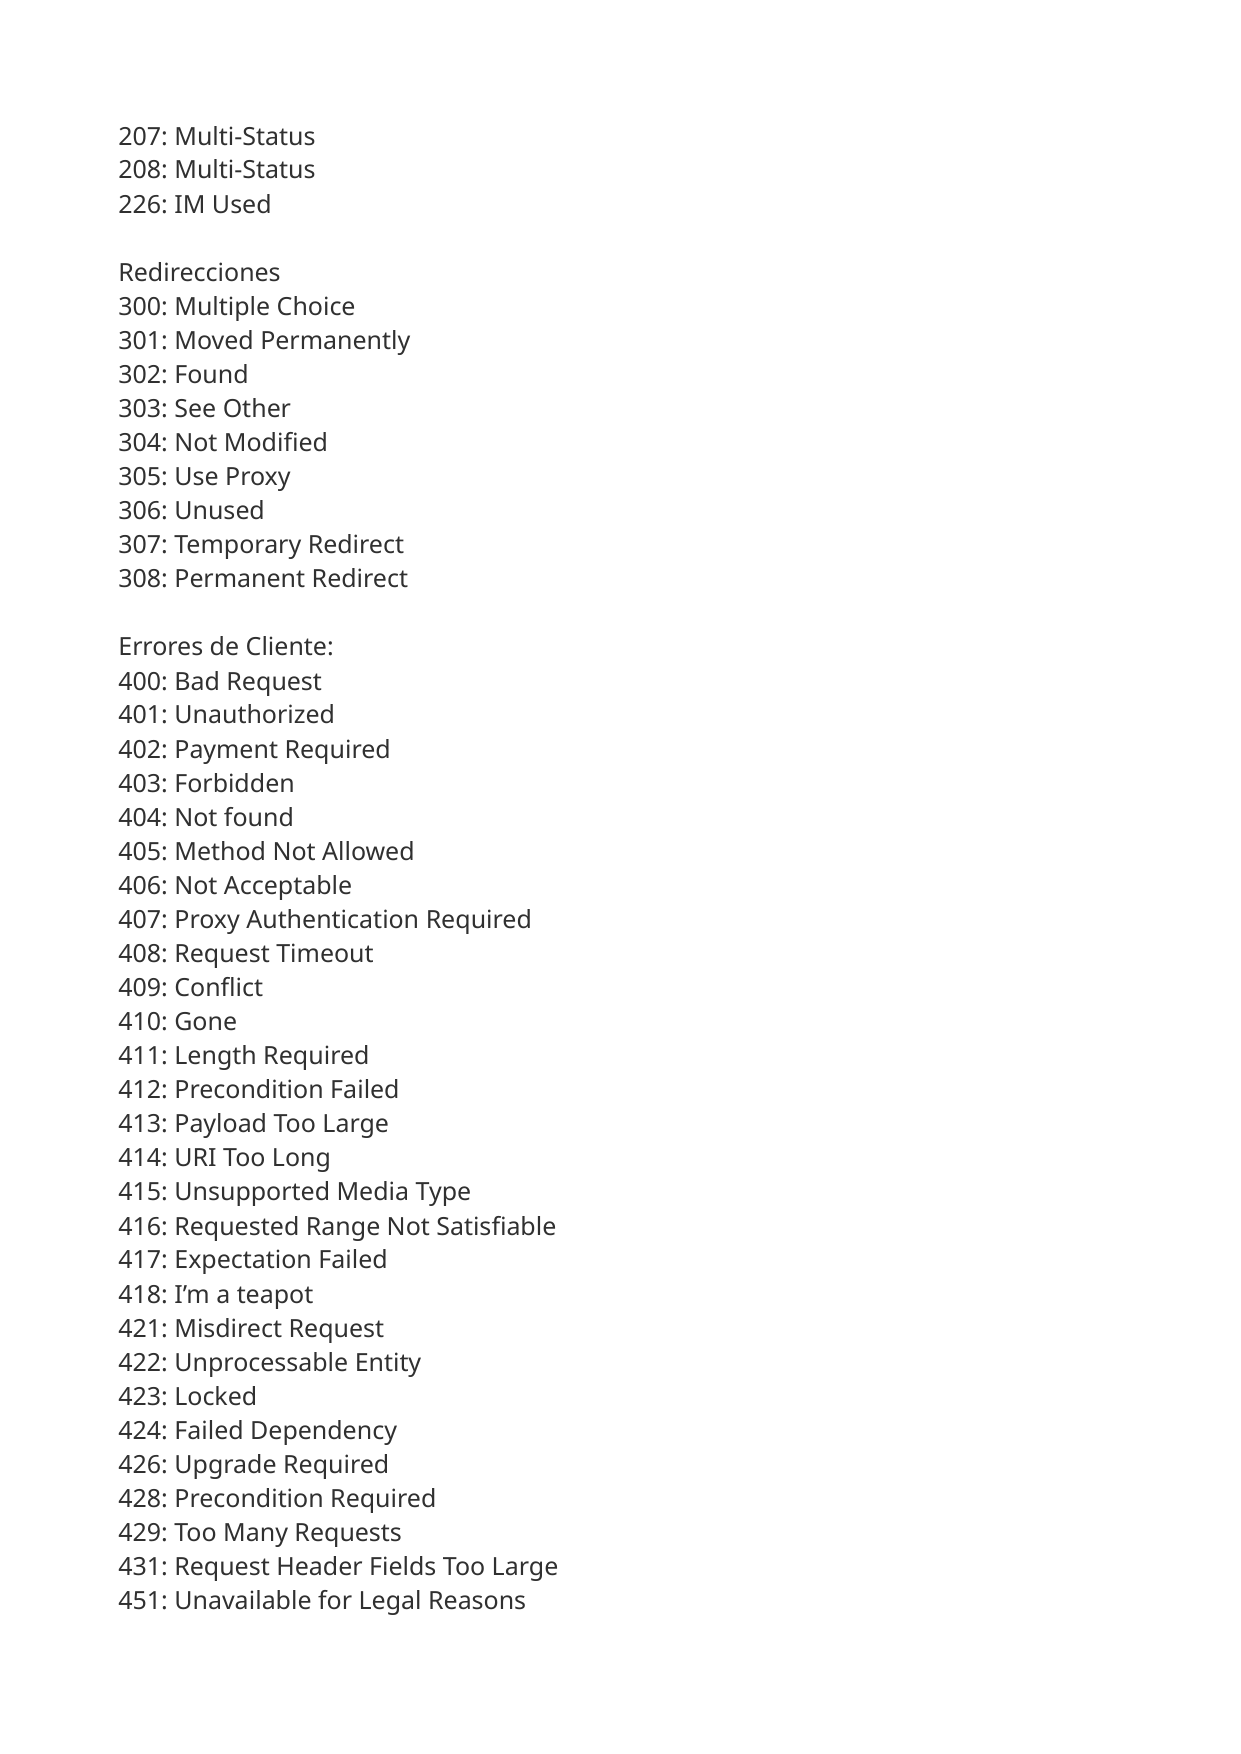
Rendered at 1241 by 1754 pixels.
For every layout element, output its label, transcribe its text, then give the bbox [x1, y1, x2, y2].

text 428: Precondition Required [118, 1481, 1122, 1515]
text 421: Misdirect Request [118, 1310, 1122, 1344]
text 207: Multi-Status [118, 118, 1122, 152]
text 410: Gone [118, 1004, 1122, 1038]
text 424: Failed Dependency [118, 1412, 1122, 1447]
text 426: Upgrade Required [118, 1447, 1122, 1481]
text 404: Not found [118, 799, 1122, 833]
text 208: Multi-Status [118, 152, 1122, 186]
text 431: Request Header Fields Too Large [118, 1549, 1122, 1583]
text 308: Permanent Redirect [118, 561, 1122, 595]
text 417: Expectation Failed [118, 1242, 1122, 1276]
text 413: Payload Too Large [118, 1106, 1122, 1140]
text 226: IM Used [118, 186, 1122, 220]
text Errores de Cliente: [118, 629, 1122, 663]
text 401: Unauthorized [118, 697, 1122, 731]
text 411: Length Required [118, 1038, 1122, 1072]
text 400: Bad Request [118, 663, 1122, 697]
text 301: Moved Permanently [118, 322, 1122, 357]
text 406: Not Acceptable [118, 867, 1122, 902]
text 418: I’m a teapot [118, 1276, 1122, 1310]
text 416: Requested Range Not Satisfiable [118, 1208, 1122, 1242]
text 306: Unused [118, 493, 1122, 527]
text 414: URI Too Long [118, 1140, 1122, 1174]
text 302: Found [118, 357, 1122, 391]
text 303: See Other [118, 391, 1122, 425]
text 403: Forbidden [118, 765, 1122, 799]
text 405: Method Not Allowed [118, 833, 1122, 867]
text 451: Unavailable for Legal Reasons [118, 1583, 1122, 1617]
text 423: Locked [118, 1378, 1122, 1412]
text Redirecciones [118, 254, 1122, 288]
text 409: Conflict [118, 970, 1122, 1004]
text 307: Temporary Redirect [118, 527, 1122, 561]
text 305: Use Proxy [118, 459, 1122, 493]
text 407: Proxy Authentication Required [118, 902, 1122, 936]
text 304: Not Modified [118, 425, 1122, 459]
text 422: Unprocessable Entity [118, 1344, 1122, 1378]
text 415: Unsupported Media Type [118, 1174, 1122, 1208]
text 300: Multiple Choice [118, 288, 1122, 322]
text 402: Payment Required [118, 731, 1122, 765]
text 408: Request Timeout [118, 936, 1122, 970]
text 412: Precondition Failed [118, 1072, 1122, 1106]
text 429: Too Many Requests [118, 1515, 1122, 1549]
